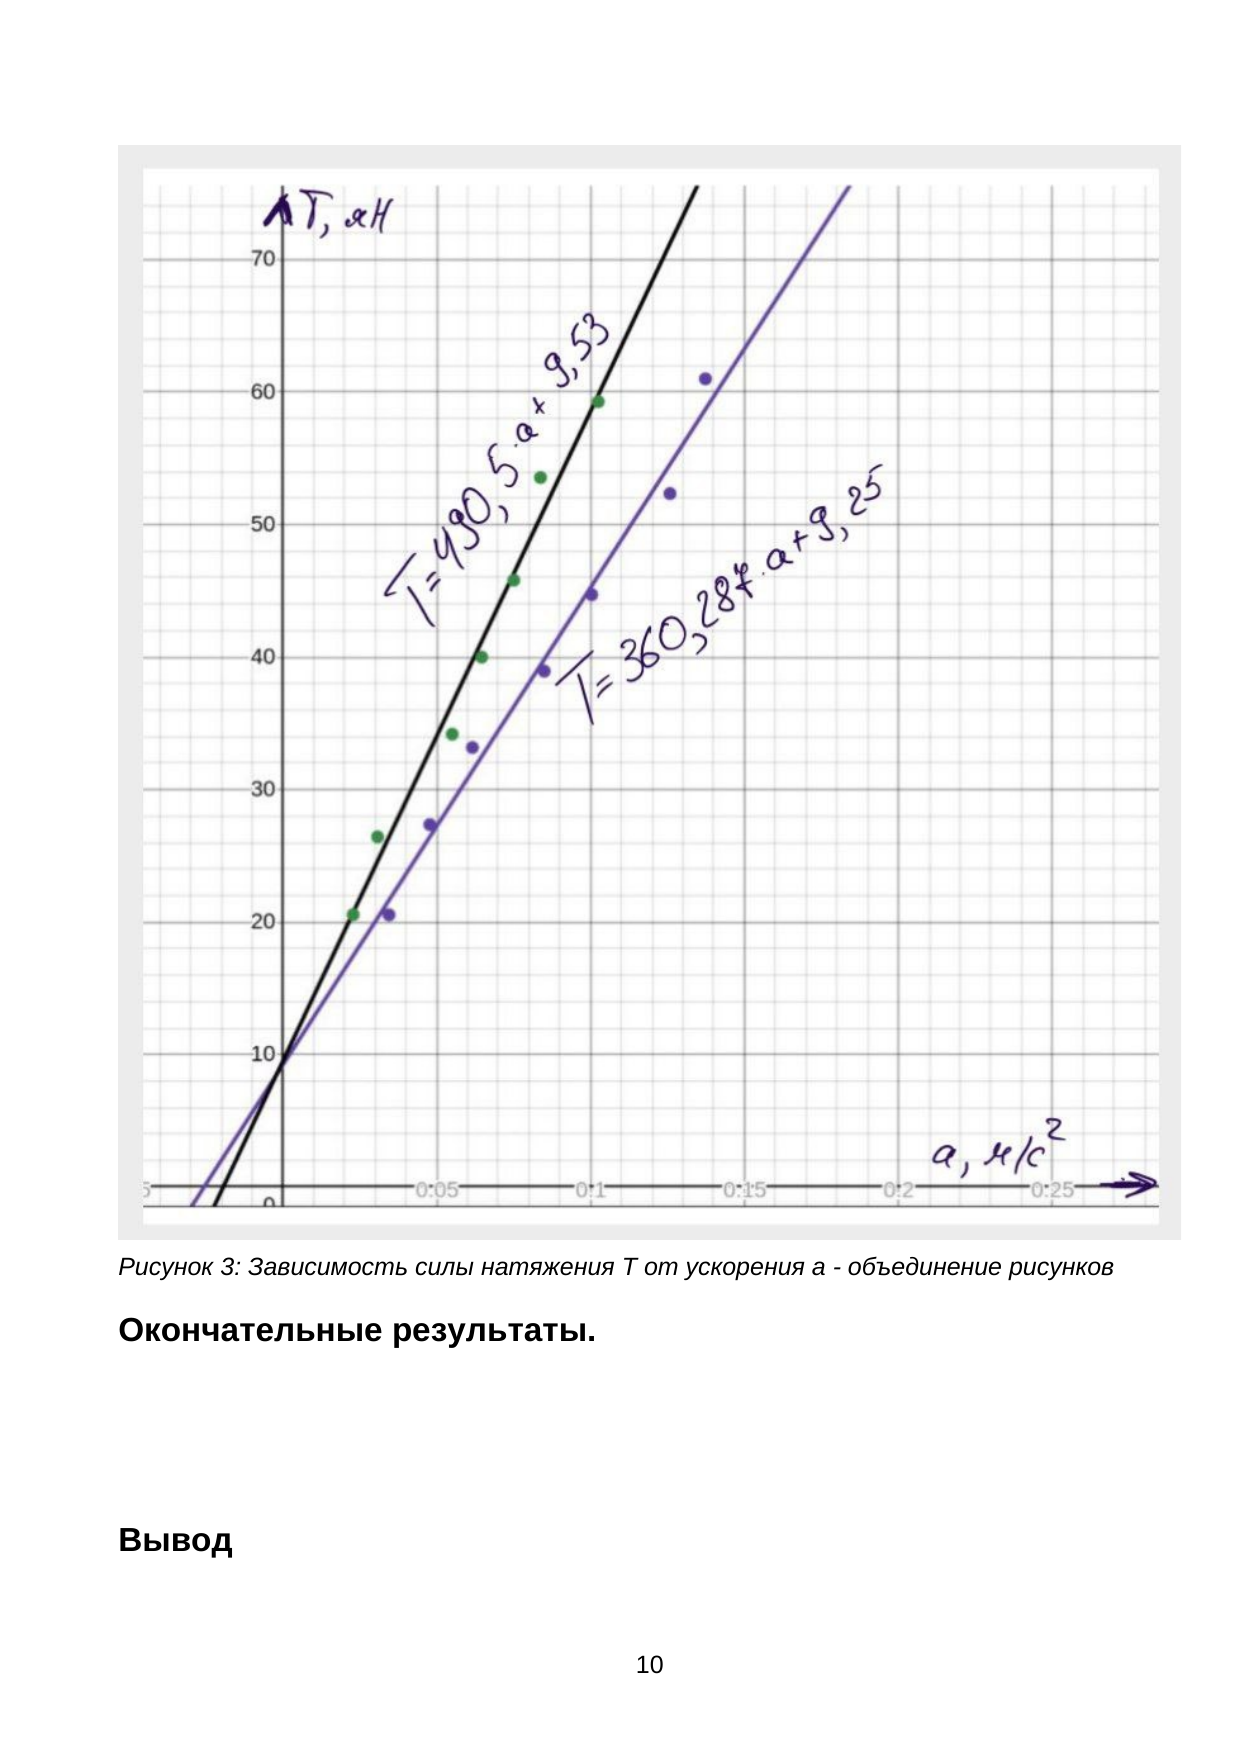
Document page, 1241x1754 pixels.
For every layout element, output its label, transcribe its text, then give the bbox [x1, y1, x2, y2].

text Рисунок 3: Зависимость силы натяжения T от ускорения a - объединение рисунков [118, 1240, 1181, 1281]
text Окончательные результаты. [118, 1309, 1181, 1348]
picture [118, 145, 1182, 1240]
text Вывод [118, 1521, 1181, 1559]
